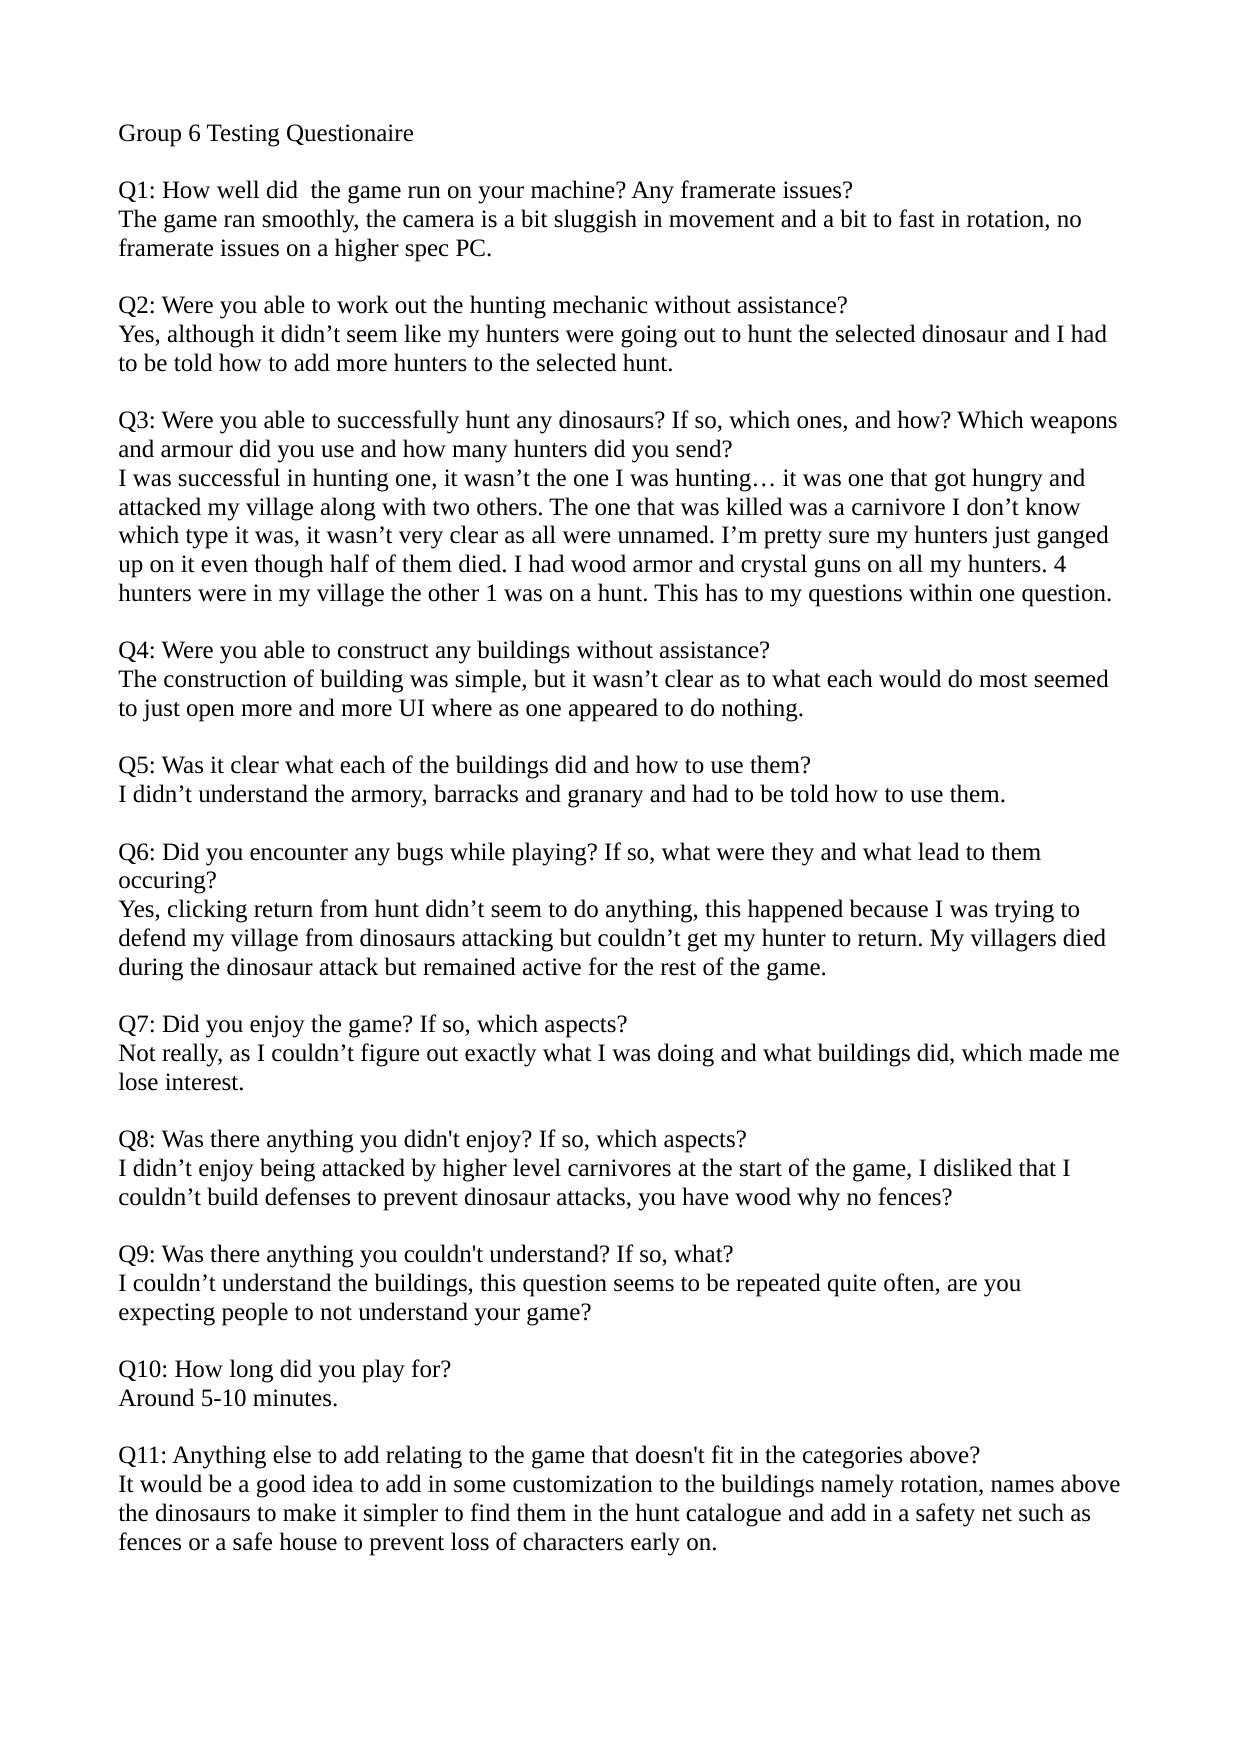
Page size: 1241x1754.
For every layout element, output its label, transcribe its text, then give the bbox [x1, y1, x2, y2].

text Yes, although it didn’t seem like my hunters were going out to hunt the selected dinosaur and I had to be told how to add more hunters to the selected hunt. [118, 319, 1122, 377]
text Group 6 Testing Questionaire [118, 118, 1122, 147]
text Q11: Anything else to add relating to the game that doesn't fit in the categories above? [118, 1441, 1122, 1469]
text Q6: Did you encounter any bugs while playing? If so, what were they and what lead to them occuring? [118, 837, 1122, 894]
text Not really, as I couldn’t figure out exactly what I was doing and what buildings did, which made me lose interest. [118, 1038, 1122, 1096]
text Q5: Was it clear what each of the buildings did and how to use them? [118, 751, 1122, 779]
text I was successful in hunting one, it wasn’t the one I was hunting… it was one that got hungry and attacked my village along with two others. The one that was killed was a carnivore I don’t know which type it was, it wasn’t very clear as all were unnamed. I’m pretty sure my hunters just ganged up on it even though half of them died. I had wood armor and crystal guns on all my hunters. 4 hunters were in my village the other 1 was on a hunt. This has to my questions within one question. [118, 463, 1122, 607]
text Q2: Were you able to work out the hunting mechanic without assistance? [118, 291, 1122, 319]
text The game ran smoothly, the camera is a bit sluggish in movement and a bit to fast in rotation, no framerate issues on a higher spec PC. [118, 204, 1122, 262]
text Q8: Was there anything you didn't enjoy? If so, which aspects? [118, 1124, 1122, 1153]
text I didn’t understand the armory, barracks and granary and had to be told how to use them. [118, 779, 1122, 808]
text Q7: Did you enjoy the game? If so, which aspects? [118, 1009, 1122, 1038]
text The construction of building was simple, but it wasn’t clear as to what each would do most seemed to just open more and more UI where as one appeared to do nothing. [118, 664, 1122, 722]
text Q4: Were you able to construct any buildings without assistance? [118, 636, 1122, 664]
text I couldn’t understand the buildings, this question seems to be repeated quite often, are you expecting people to not understand your game? [118, 1268, 1122, 1326]
text Yes, clicking return from hunt didn’t seem to do anything, this happened because I was trying to defend my village from dinosaurs attacking but couldn’t get my hunter to return. My villagers died during the dinosaur attack but remained active for the rest of the game. [118, 894, 1122, 981]
text I didn’t enjoy being attacked by higher level carnivores at the start of the game, I disliked that I couldn’t build defenses to prevent dinosaur attacks, you have wood why no fences? [118, 1153, 1122, 1211]
text It would be a good idea to add in some customization to the buildings namely rotation, names above the dinosaurs to make it simpler to find them in the hunt catalogue and add in a safety net such as fences or a safe house to prevent loss of characters early on. [118, 1469, 1122, 1556]
text Q1: How well did the game run on your machine? Any framerate issues? [118, 176, 1122, 204]
text Q9: Was there anything you couldn't understand? If so, what? [118, 1239, 1122, 1268]
text Q3: Were you able to successfully hunt any dinosaurs? If so, which ones, and how? Which weapons and armour did you use and how many hunters did you send? [118, 406, 1122, 463]
text Q10: How long did you play for? [118, 1354, 1122, 1383]
text Around 5-10 minutes. [118, 1383, 1122, 1412]
